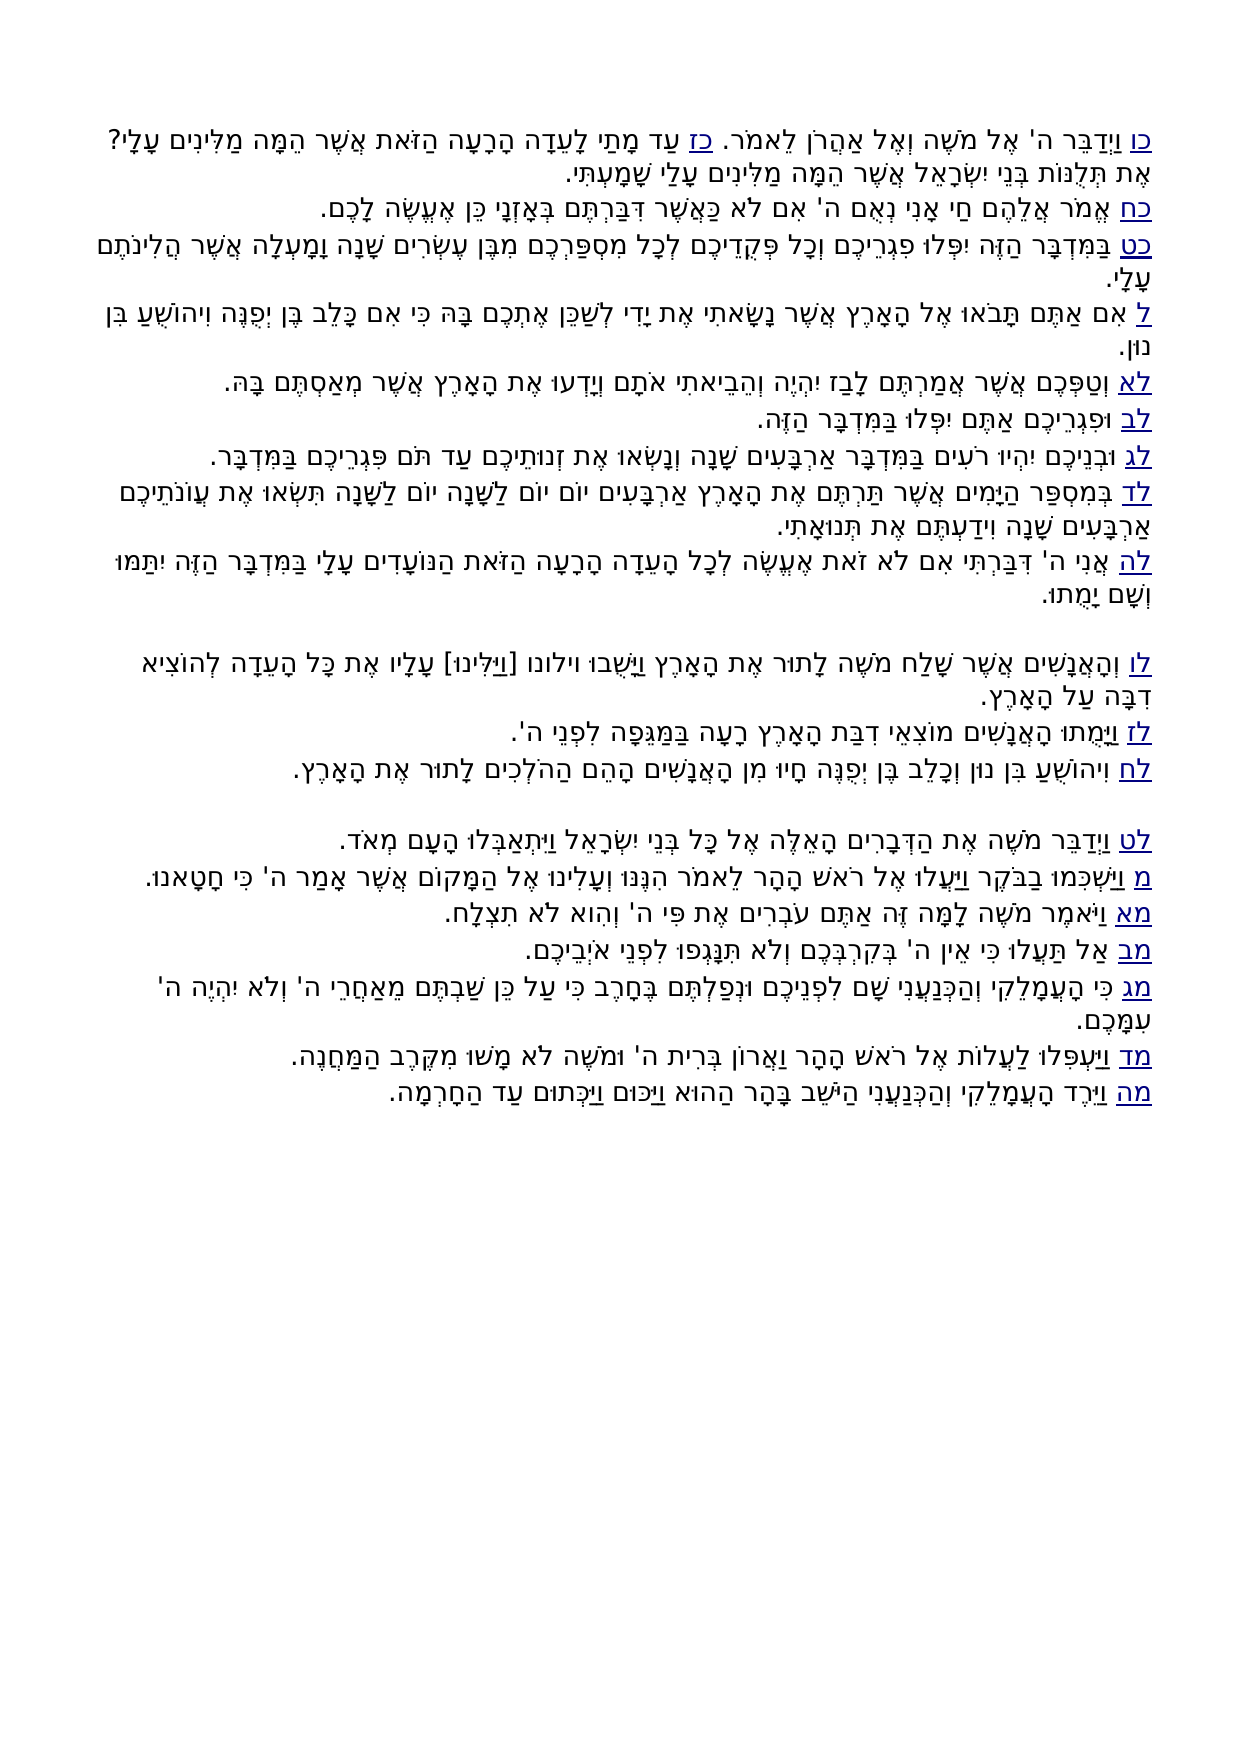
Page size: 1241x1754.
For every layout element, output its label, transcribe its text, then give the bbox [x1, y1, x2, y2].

text לו וְהָאֲנָשִׁים אֲשֶׁר שָׁלַח מֹשֶׁה לָתוּר אֶת הָאָרֶץ וַיָּשֻׁבוּ וילונו [וַיַּלִּינוּ] עָלָיו אֶת כָּל הָעֵדָה לְהוֹצִיא דִבָּה עַל הָאָרֶץ. [88, 644, 1152, 712]
text לה אֲנִי ה' דִּבַּרְתִּי אִם לֹא זֹאת אֶעֱשֶׂה לְכָל הָעֵדָה הָרָעָה הַזֹּאת הַנּוֹעָדִים עָלָי בַּמִּדְבָּר הַזֶּה יִתַּמּוּ וְשָׁם יָמֻתוּ. [88, 541, 1152, 610]
text מג כִּי הָעֲמָלֵקִי וְהַכְּנַעֲנִי שָׁם לִפְנֵיכֶם וּנְפַלְתֶּם בֶּחָרֶב כִּי עַל כֵּן שַׁבְתֶּם מֵאַחֲרֵי ה' וְלֹא יִהְיֶה ה' עִמָּכֶם. [88, 968, 1152, 1036]
text כח אֱמֹר אֲלֵהֶם חַי אָנִי נְאֻם ה' אִם לֹא כַּאֲשֶׁר דִּבַּרְתֶּם בְּאָזְנָי כֵּן אֶעֱשֶׂה לָכֶם. [88, 188, 1152, 225]
text לג וּבְנֵיכֶם יִהְיוּ רֹעִים בַּמִּדְבָּר אַרְבָּעִים שָׁנָה וְנָשְׂאוּ אֶת זְנוּתֵיכֶם עַד תֹּם פִּגְרֵיכֶם בַּמִּדְבָּר. [88, 436, 1152, 473]
text ל אִם אַתֶּם תָּבֹאוּ אֶל הָאָרֶץ אֲשֶׁר נָשָׂאתִי אֶת יָדִי לְשַׁכֵּן אֶתְכֶם בָּהּ כִּי אִם כָּלֵב בֶּן יְפֻנֶּה וִיהוֹשֻׁעַ בִּן נוּן. [88, 294, 1152, 362]
text מב אַל תַּעֲלוּ כִּי אֵין ה' בְּקִרְבְּכֶם וְלֹא תִּנָּגְפוּ לִפְנֵי אֹיְבֵיכֶם. [88, 931, 1152, 968]
text כו וַיְדַבֵּר ה' אֶל מֹשֶׁה וְאֶל אַהֲרֹן לֵאמֹר. כז עַד מָתַי לָעֵדָה הָרָעָה הַזֹּאת אֲשֶׁר הֵמָּה מַלִּינִים עָלָי? אֶת תְּלֻנּוֹת בְּנֵי יִשְׂרָאֵל אֲשֶׁר הֵמָּה מַלִּינִים עָלַי שָׁמָעְתִּי. [88, 88, 1152, 188]
text לט וַיְדַבֵּר מֹשֶׁה אֶת הַדְּבָרִים הָאֵלֶּה אֶל כָּל בְּנֵי יִשְׂרָאֵל וַיִּתְאַבְּלוּ הָעָם מְאֹד. [88, 820, 1152, 857]
text מה וַיֵּרֶד הָעֲמָלֵקִי וְהַכְּנַעֲנִי הַיֹּשֵׁב בָּהָר הַהוּא וַיַּכּוּם וַיַּכְּתוּם עַד הַחָרְמָה. [88, 1073, 1152, 1110]
text לא וְטַפְּכֶם אֲשֶׁר אֲמַרְתֶּם לָבַז יִהְיֶה וְהֵבֵיאתִי אֹתָם וְיָדְעוּ אֶת הָאָרֶץ אֲשֶׁר מְאַסְתֶּם בָּהּ. [88, 362, 1152, 399]
text לד בְּמִסְפַּר הַיָּמִים אֲשֶׁר תַּרְתֶּם אֶת הָאָרֶץ אַרְבָּעִים יוֹם יוֹם לַשָּׁנָה יוֹם לַשָּׁנָה תִּשְׂאוּ אֶת עֲו‍ֹנֹתֵיכֶם אַרְבָּעִים שָׁנָה וִידַעְתֶּם אֶת תְּנוּאָתִי. [88, 473, 1152, 541]
text לב וּפִגְרֵיכֶם אַתֶּם יִפְּלוּ בַּמִּדְבָּר הַזֶּה. [88, 399, 1152, 436]
text כט בַּמִּדְבָּר הַזֶּה יִפְּלוּ פִגְרֵיכֶם וְכָל פְּקֻדֵיכֶם לְכָל מִסְפַּרְכֶם מִבֶּן עֶשְׂרִים שָׁנָה וָמָעְלָה אֲשֶׁר הֲלִינֹתֶם עָלָי. [88, 225, 1152, 294]
text מ וַיַּשְׁכִּמוּ בַבֹּקֶר וַיַּעֲלוּ אֶל רֹאשׁ הָהָר לֵאמֹר הִנֶּנּוּ וְעָלִינוּ אֶל הַמָּקוֹם אֲשֶׁר אָמַר ה' כִּי חָטָאנוּ. [88, 857, 1152, 894]
text לח וִיהוֹשֻׁעַ בִּן נוּן וְכָלֵב בֶּן יְפֻנֶּה חָיוּ מִן הָאֲנָשִׁים הָהֵם הַהֹלְכִים לָתוּר אֶת הָאָרֶץ. [88, 749, 1152, 786]
text מד וַיַּעְפִּלוּ לַעֲלוֹת אֶל רֹאשׁ הָהָר וַאֲרוֹן בְּרִית ה' וּמֹשֶׁה לֹא מָשׁוּ מִקֶּרֶב הַמַּחֲנֶה. [88, 1036, 1152, 1073]
text לז וַיָּמֻתוּ הָאֲנָשִׁים מוֹצִאֵי דִבַּת הָאָרֶץ רָעָה בַּמַּגֵּפָה לִפְנֵי ה'. [88, 712, 1152, 749]
text מא וַיֹּאמֶר מֹשֶׁה לָמָּה זֶּה אַתֶּם עֹבְרִים אֶת פִּי ה' וְהִוא לֹא תִצְלָח. [88, 894, 1152, 931]
